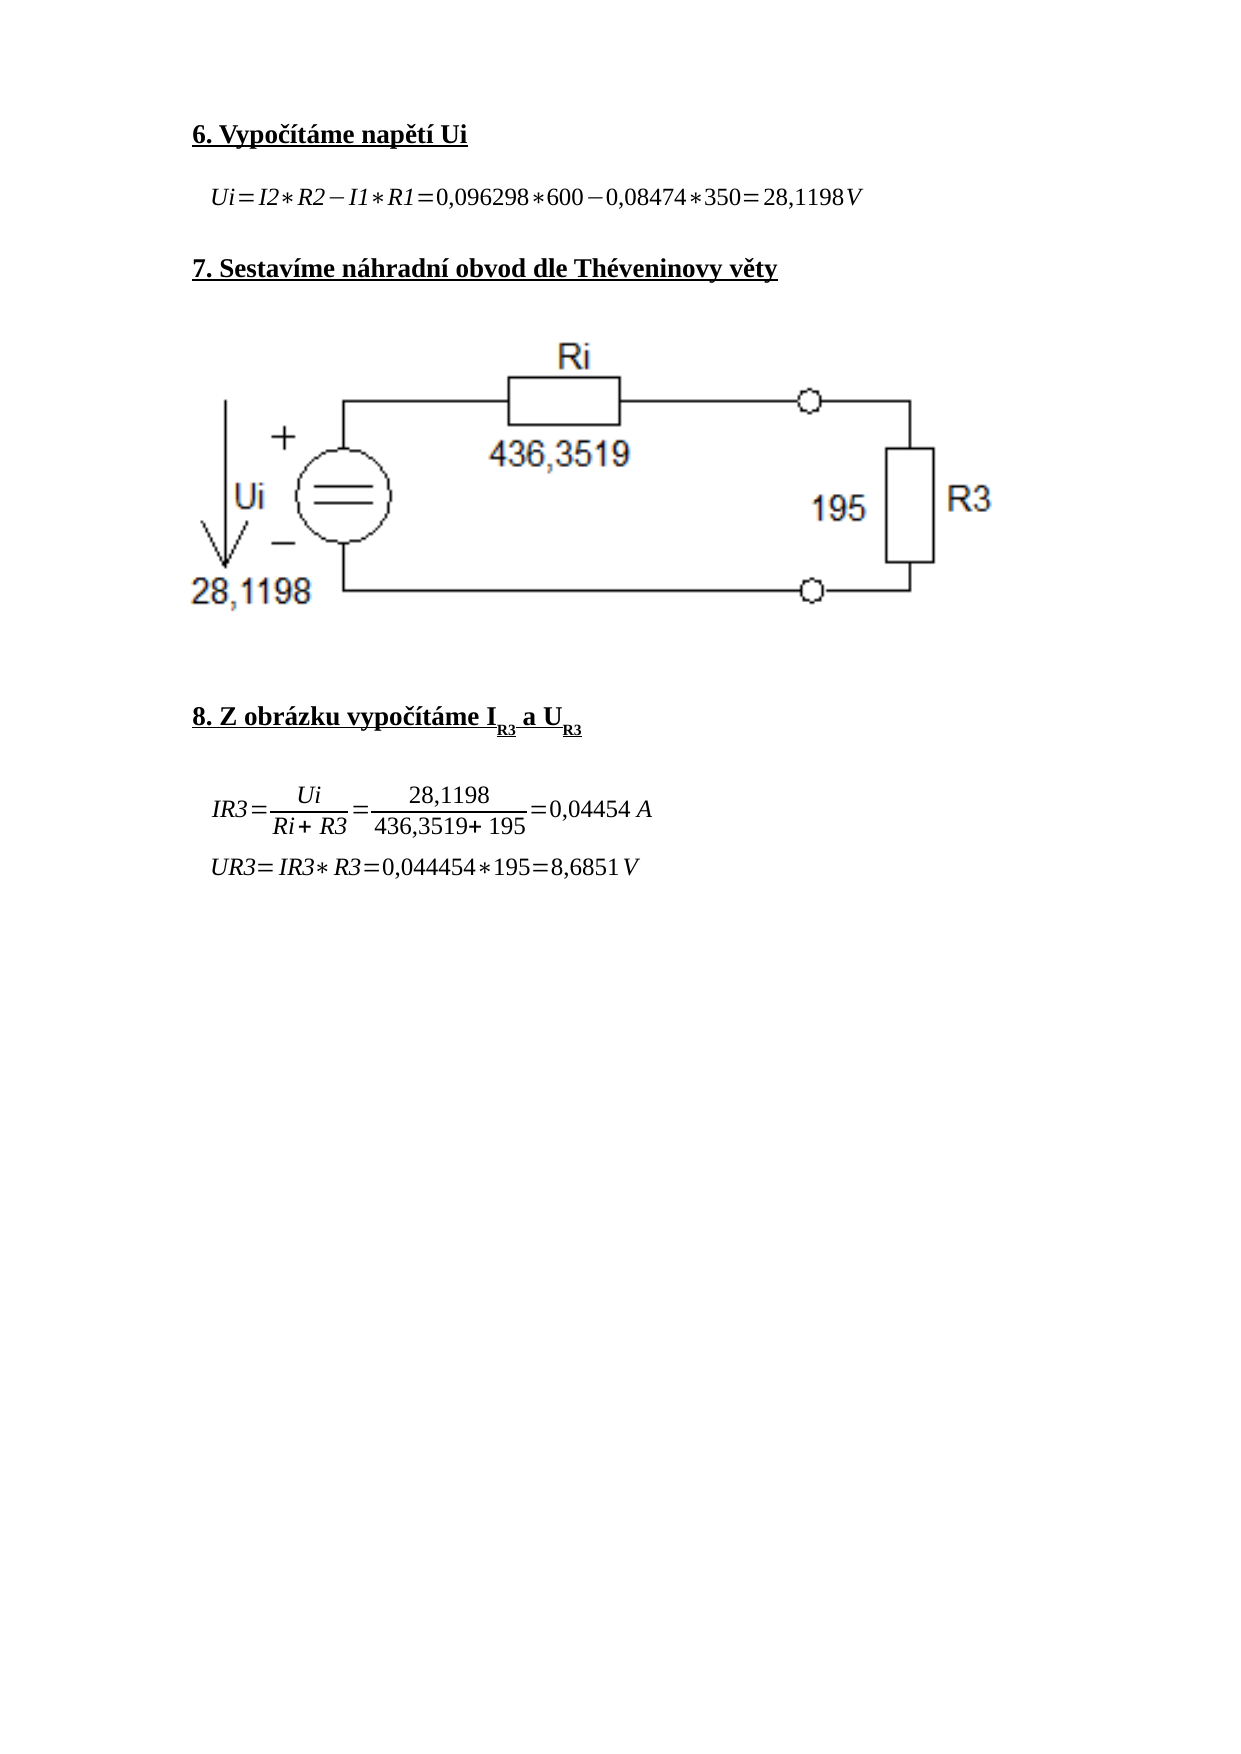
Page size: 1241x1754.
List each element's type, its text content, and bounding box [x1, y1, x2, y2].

text 7. Sestavíme náhradní obvod dle Théveninovy věty [118, 243, 1122, 286]
picture [166, 313, 1018, 647]
text 8. Z obrázku vypočítáme IR3 a UR3 [118, 690, 1122, 738]
text 6. Vypočítáme napětí Ui [118, 118, 1122, 149]
